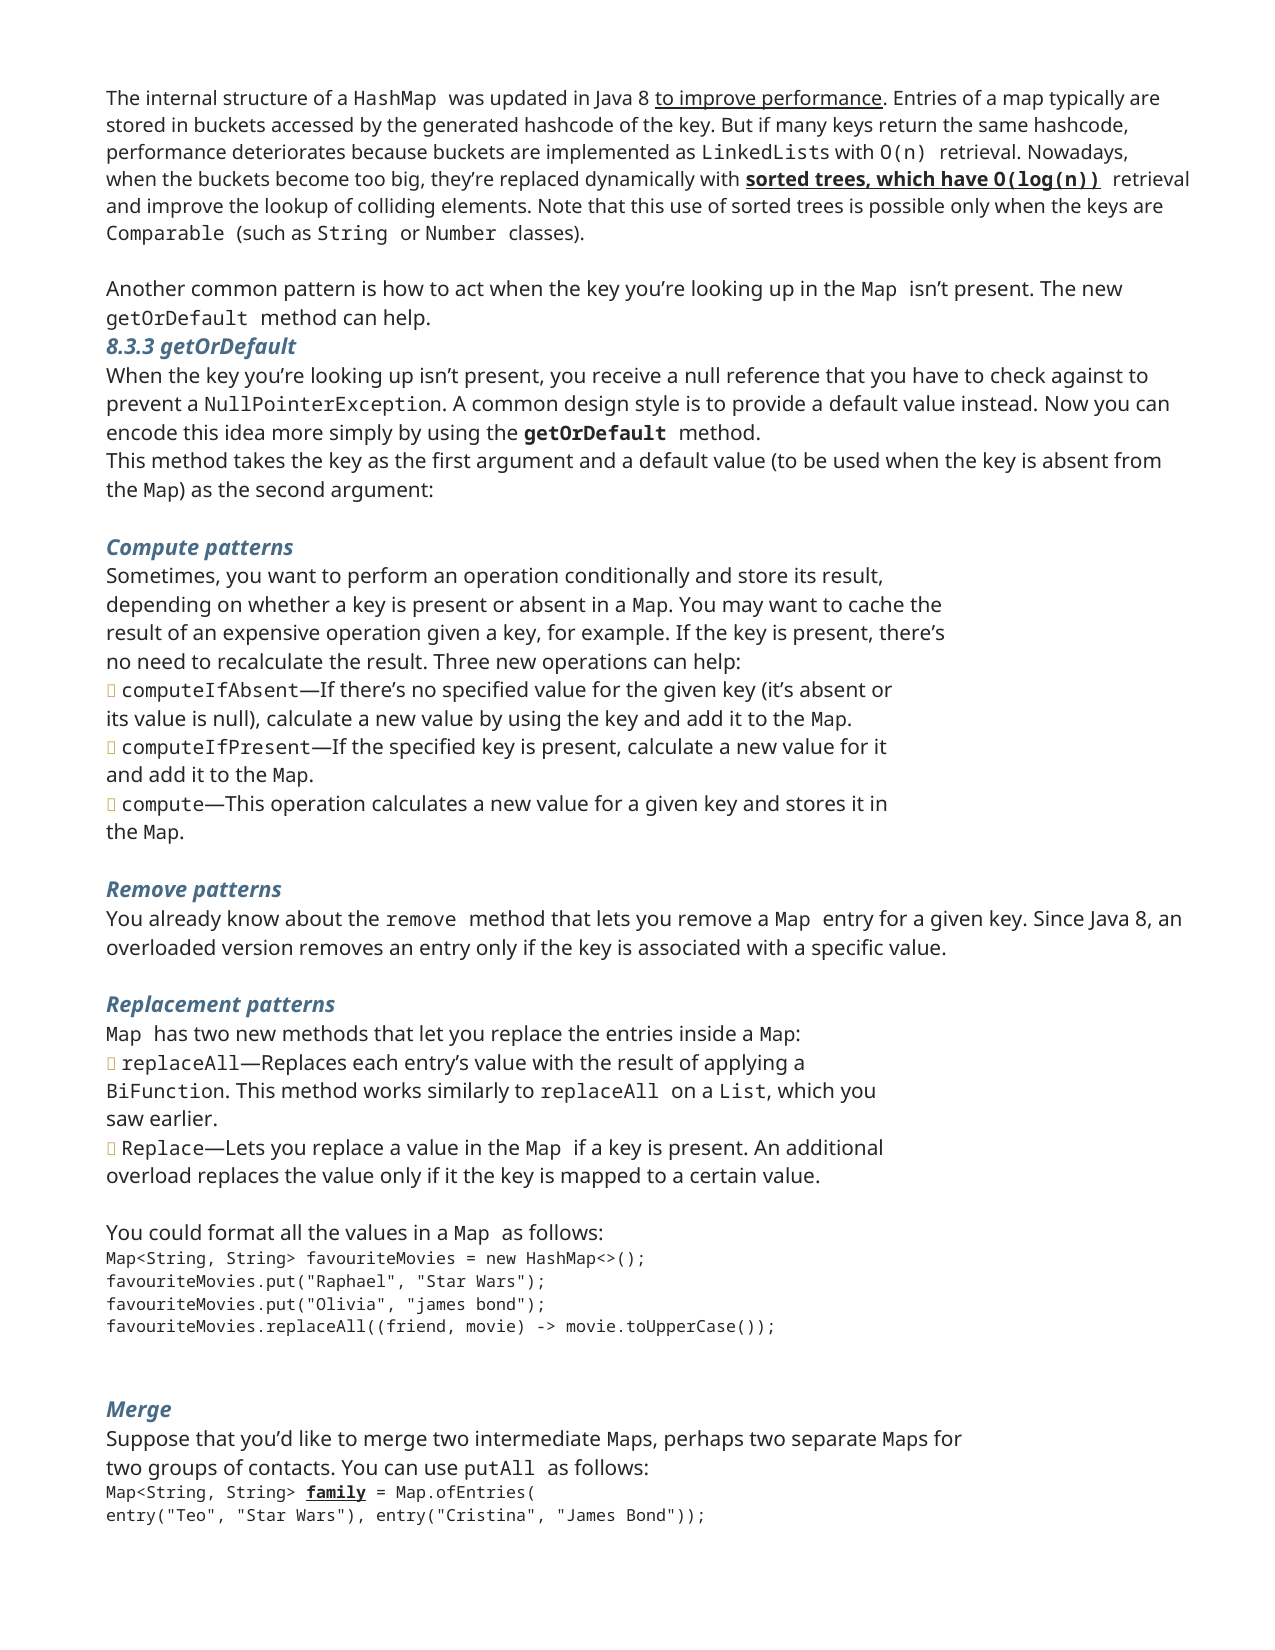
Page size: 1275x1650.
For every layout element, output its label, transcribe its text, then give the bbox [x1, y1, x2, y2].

text The internal structure of a HashMap was updated in Java 8 to improve performance. Entries of a map typically are stored in buckets accessed by the generated hashcode of the key. But if many keys return the same hashcode, performance deteriorates because buckets are implemented as LinkedLists with O(n) retrieval. Nowadays, [106, 84, 1190, 165]
text 8.3.3 getOrDefault [106, 331, 1190, 361]
text Another common pattern is how to act when the key you’re looking up in the Map isn’t present. The new getOrDefault method can help. [106, 274, 1190, 331]
text You already know about the remove method that lets you remove a Map entry for a given key. Since Java 8, an overloaded version removes an entry only if the key is associated with a specific value. [106, 904, 1190, 961]
text favouriteMovies.put("Raphael", "Star Wars"); [106, 1269, 1190, 1292]
text  replaceAll—Replaces each entry’s value with the result of applying a [106, 1048, 1190, 1076]
text overload replaces the value only if it the key is mapped to a certain value. [106, 1161, 1190, 1190]
text its value is null), calculate a new value by using the key and add it to the Map. [106, 704, 1190, 732]
text Suppose that you’d like to merge two intermediate Maps, perhaps two separate Maps for [106, 1424, 1190, 1453]
text favouriteMovies.replaceAll((friend, movie) -> movie.toUpperCase()); [106, 1315, 1190, 1338]
text depending on whether a key is present or absent in a Map. You may want to cache the [106, 590, 1190, 618]
text Compute patterns [106, 532, 1190, 562]
text Sometimes, you want to perform an operation conditionally and store its result, [106, 562, 1190, 590]
text Replacement patterns [106, 989, 1190, 1019]
text result of an expensive operation given a key, for example. If the key is present, there’s [106, 618, 1190, 647]
text when the buckets become too big, they’re replaced dynamically with sorted trees, which have O(log(n)) retrieval and improve the lookup of colliding elements. Note that this use of sorted trees is possible only when the keys are Comparable (such as String or Number classes). [106, 165, 1190, 246]
text Map<String, String> favouriteMovies = new HashMap<>(); [106, 1247, 1190, 1269]
text and add it to the Map. [106, 761, 1190, 789]
text You could format all the values in a Map as follows: [106, 1218, 1190, 1247]
text  computeIfAbsent—If there’s no specified value for the given key (it’s absent or [106, 675, 1190, 704]
text saw earlier. [106, 1104, 1190, 1133]
text This method takes the key as the first argument and a default value (to be used when the key is absent from the Map) as the second argument: [106, 446, 1190, 503]
text Map<String, String> family = Map.ofEntries( [106, 1481, 1190, 1504]
text Merge [106, 1394, 1190, 1424]
text When the key you’re looking up isn’t present, you receive a null reference that you have to check against to prevent a NullPointerException. A common design style is to provide a default value instead. Now you can encode this idea more simply by using the getOrDefault method. [106, 361, 1190, 446]
text BiFunction. This method works similarly to replaceAll on a List, which you [106, 1076, 1190, 1104]
text  Replace—Lets you replace a value in the Map if a key is present. An additional [106, 1133, 1190, 1161]
text  compute—This operation calculates a new value for a given key and stores it in [106, 789, 1190, 817]
text Remove patterns [106, 874, 1190, 904]
text entry("Teo", "Star Wars"), entry("Cristina", "James Bond")); [106, 1504, 1190, 1527]
text favouriteMovies.put("Olivia", "james bond"); [106, 1292, 1190, 1315]
text two groups of contacts. You can use putAll as follows: [106, 1453, 1190, 1481]
text  computeIfPresent—If the specified key is present, calculate a new value for it [106, 732, 1190, 761]
text Map has two new methods that let you replace the entries inside a Map: [106, 1019, 1190, 1048]
text the Map. [106, 817, 1190, 846]
text no need to recalculate the result. Three new operations can help: [106, 647, 1190, 675]
